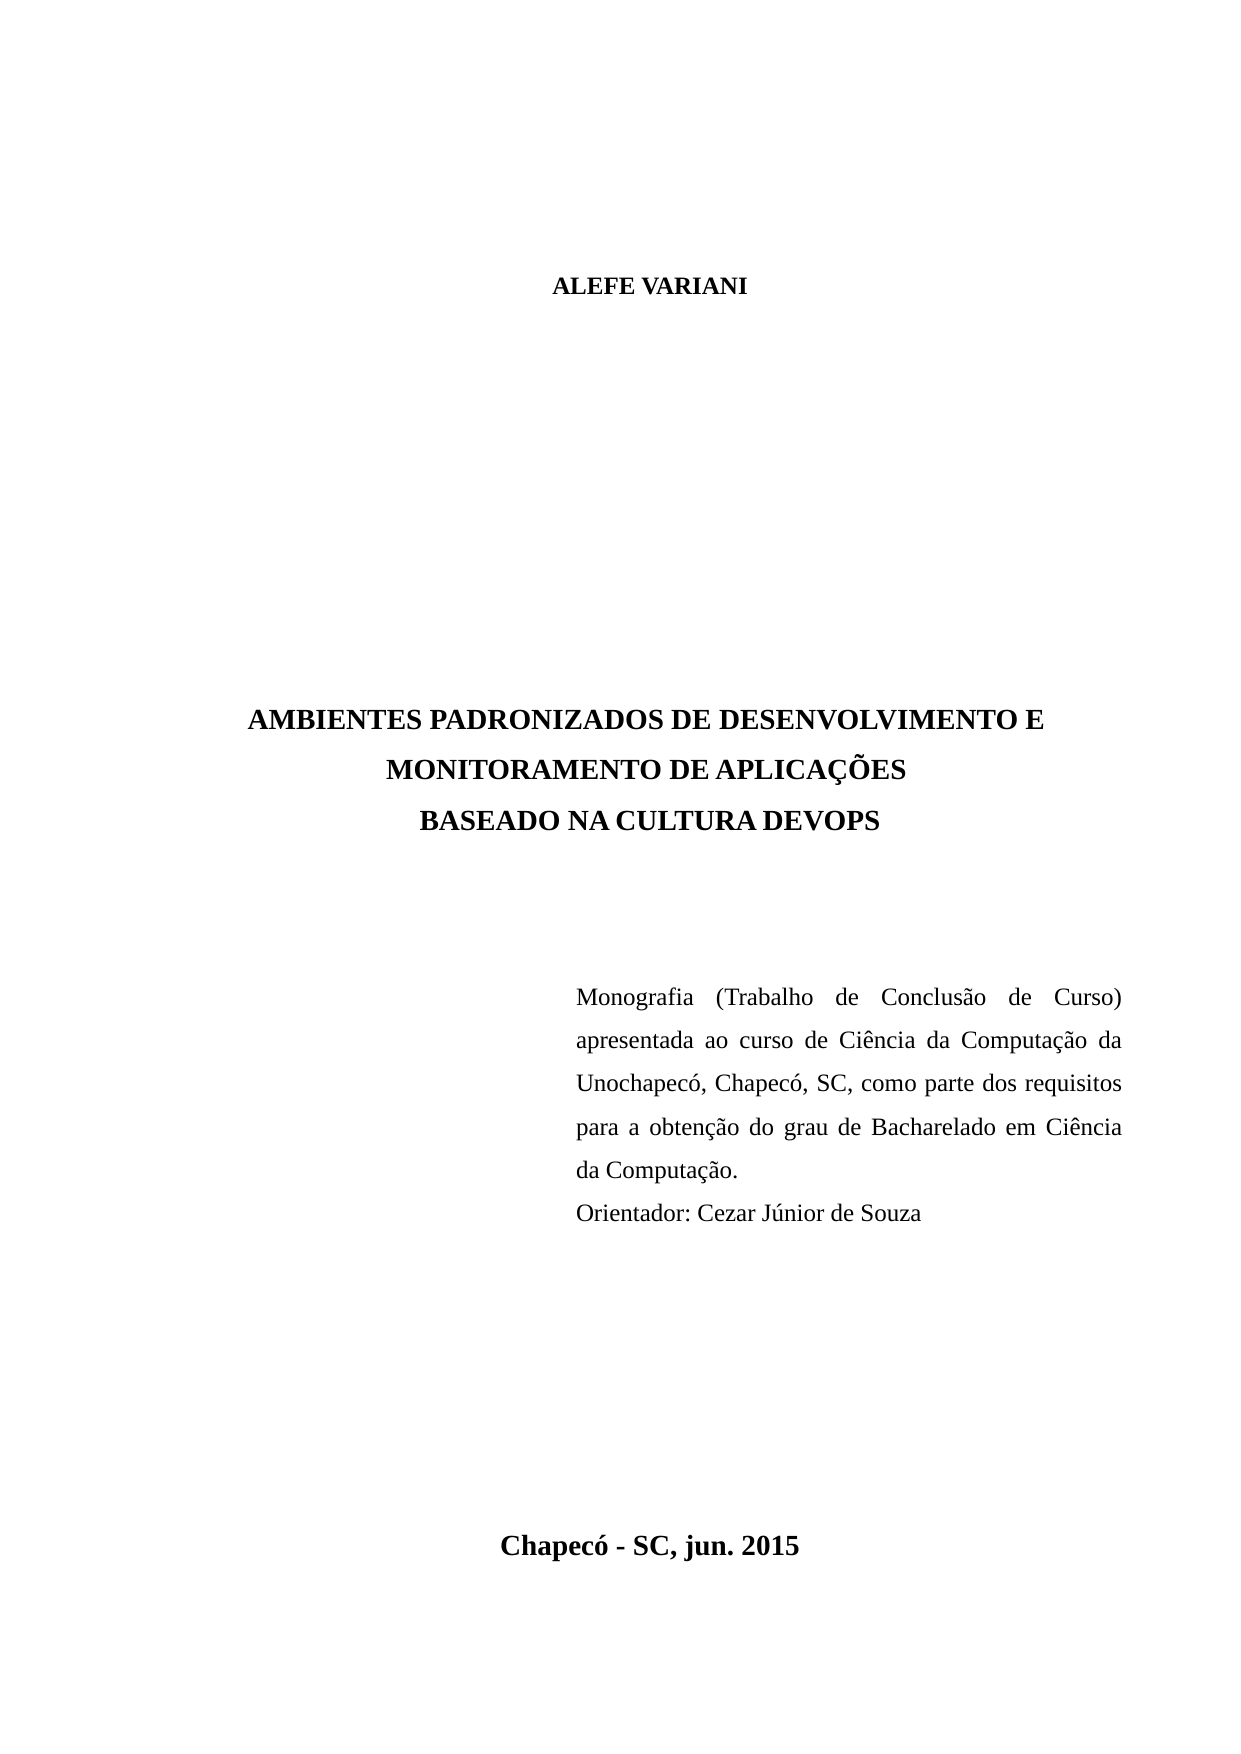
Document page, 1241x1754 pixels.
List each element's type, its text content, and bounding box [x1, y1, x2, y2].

text BASEADO NA CULTURA DEVOPS [177, 803, 1122, 836]
text AMBIENTES PADRONIZADOS DE DESENVOLVIMENTO E [177, 702, 1122, 736]
text Chapecó - SC, jun. 2015 [177, 1528, 1122, 1562]
text ALEFE VARIANI [177, 271, 1122, 299]
text Orientador: Cezar Júnior de Souza [576, 1198, 1122, 1227]
text Monografia (Trabalho de Conclusão de Curso) apresentada ao curso de Ciência da Computação da Unochapecó, Chapecó, SC, como parte dos requisitos para a obtenção do grau de Bacharelado em Ciência da Computação. [576, 982, 1122, 1183]
text MONITORAMENTO DE APLICAÇÕES [177, 752, 1122, 786]
